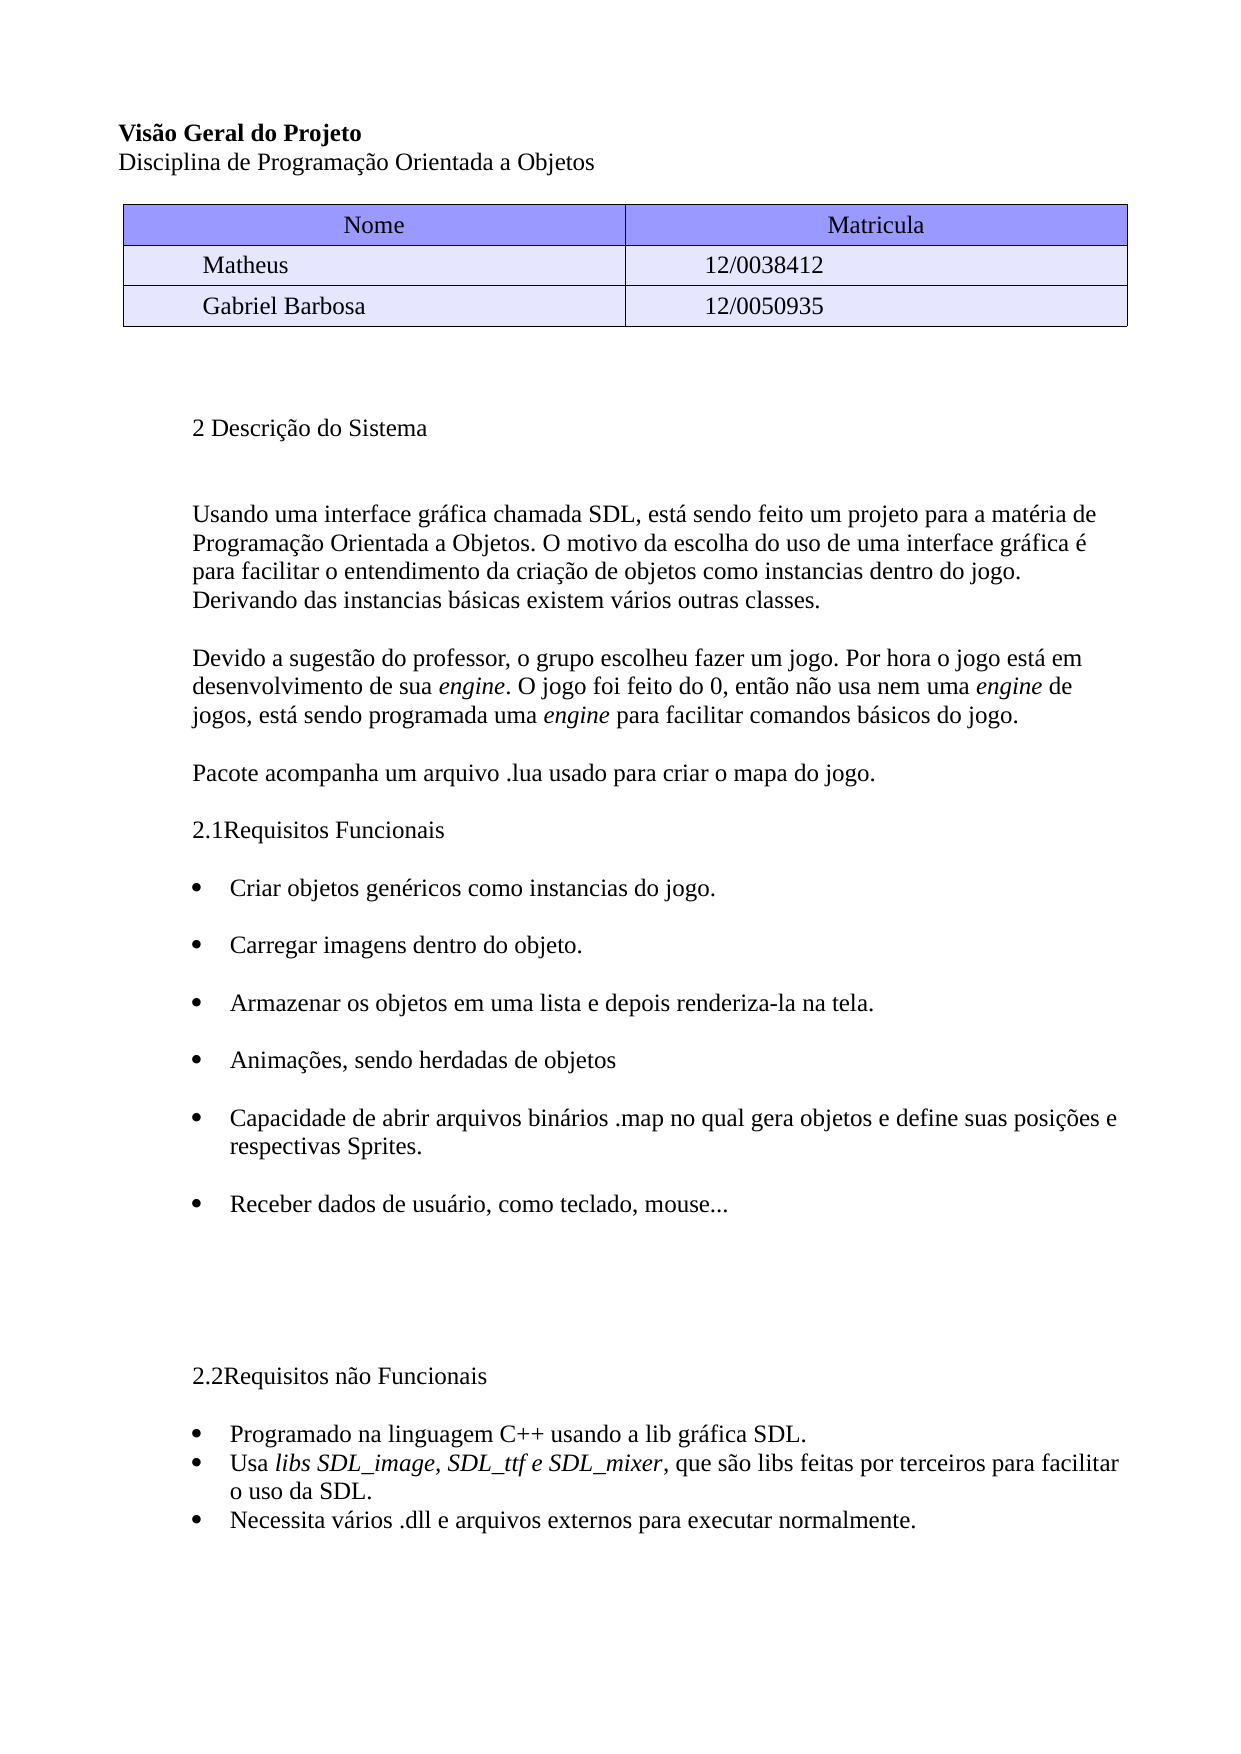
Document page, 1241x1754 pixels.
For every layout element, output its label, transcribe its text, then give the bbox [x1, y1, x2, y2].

table_cell 12/0050935 [626, 286, 1127, 326]
list Necessita vários .dll e arquivos externos para executar normalmente. [192, 1505, 1122, 1534]
list Usa libs SDL_image, SDL_ttf e SDL_mixer, que são libs feitas por terceiros para facilitar o uso da SDL. [192, 1448, 1122, 1505]
text 2 Descrição do Sistema [192, 413, 1122, 441]
table_cell Gabriel Barbosa [124, 286, 625, 326]
list Programado na linguagem C++ usando a lib gráfica SDL. [192, 1419, 1122, 1448]
list Requisitos Funcionais [192, 815, 1122, 844]
table_header Matricula [626, 205, 1127, 245]
table_cell 12/0038412 [626, 246, 1127, 285]
list Armazenar os objetos em uma lista e depois renderiza-la na tela. [192, 988, 1122, 1016]
list Receber dados de usuário, como teclado, mouse... [192, 1189, 1122, 1218]
list Animações, sendo herdadas de objetos [192, 1045, 1122, 1074]
text Devido a sugestão do professor, o grupo escolheu fazer um jogo. Por hora o jogo está em desenvolvimento de sua engine. O jogo foi feito do 0, então não usa nem uma engine de jogos, está sendo programada uma engine para facilitar comandos básicos do jogo. [192, 643, 1122, 729]
list Criar objetos genéricos como instancias do jogo. [192, 873, 1122, 901]
table_header Nome [124, 205, 625, 245]
text Visão Geral do Projeto [118, 118, 1122, 147]
list Requisitos não Funcionais [192, 1361, 1122, 1390]
text Disciplina de Programação Orientada a Objetos [118, 147, 1122, 176]
table_cell Matheus [124, 246, 625, 285]
text Usando uma interface gráfica chamada SDL, está sendo feito um projeto para a matéria de Programação Orientada a Objetos. O motivo da escolha do uso de uma interface gráfica é para facilitar o entendimento da criação de objetos como instancias dentro do jogo. Derivando das instancias básicas existem vários outras classes. [192, 499, 1122, 614]
text Pacote acompanha um arquivo .lua usado para criar o mapa do jogo. [192, 758, 1122, 786]
list Capacidade de abrir arquivos binários .map no qual gera objetos e define suas posições e respectivas Sprites. [192, 1103, 1122, 1160]
list Carregar imagens dentro do objeto. [192, 930, 1122, 959]
